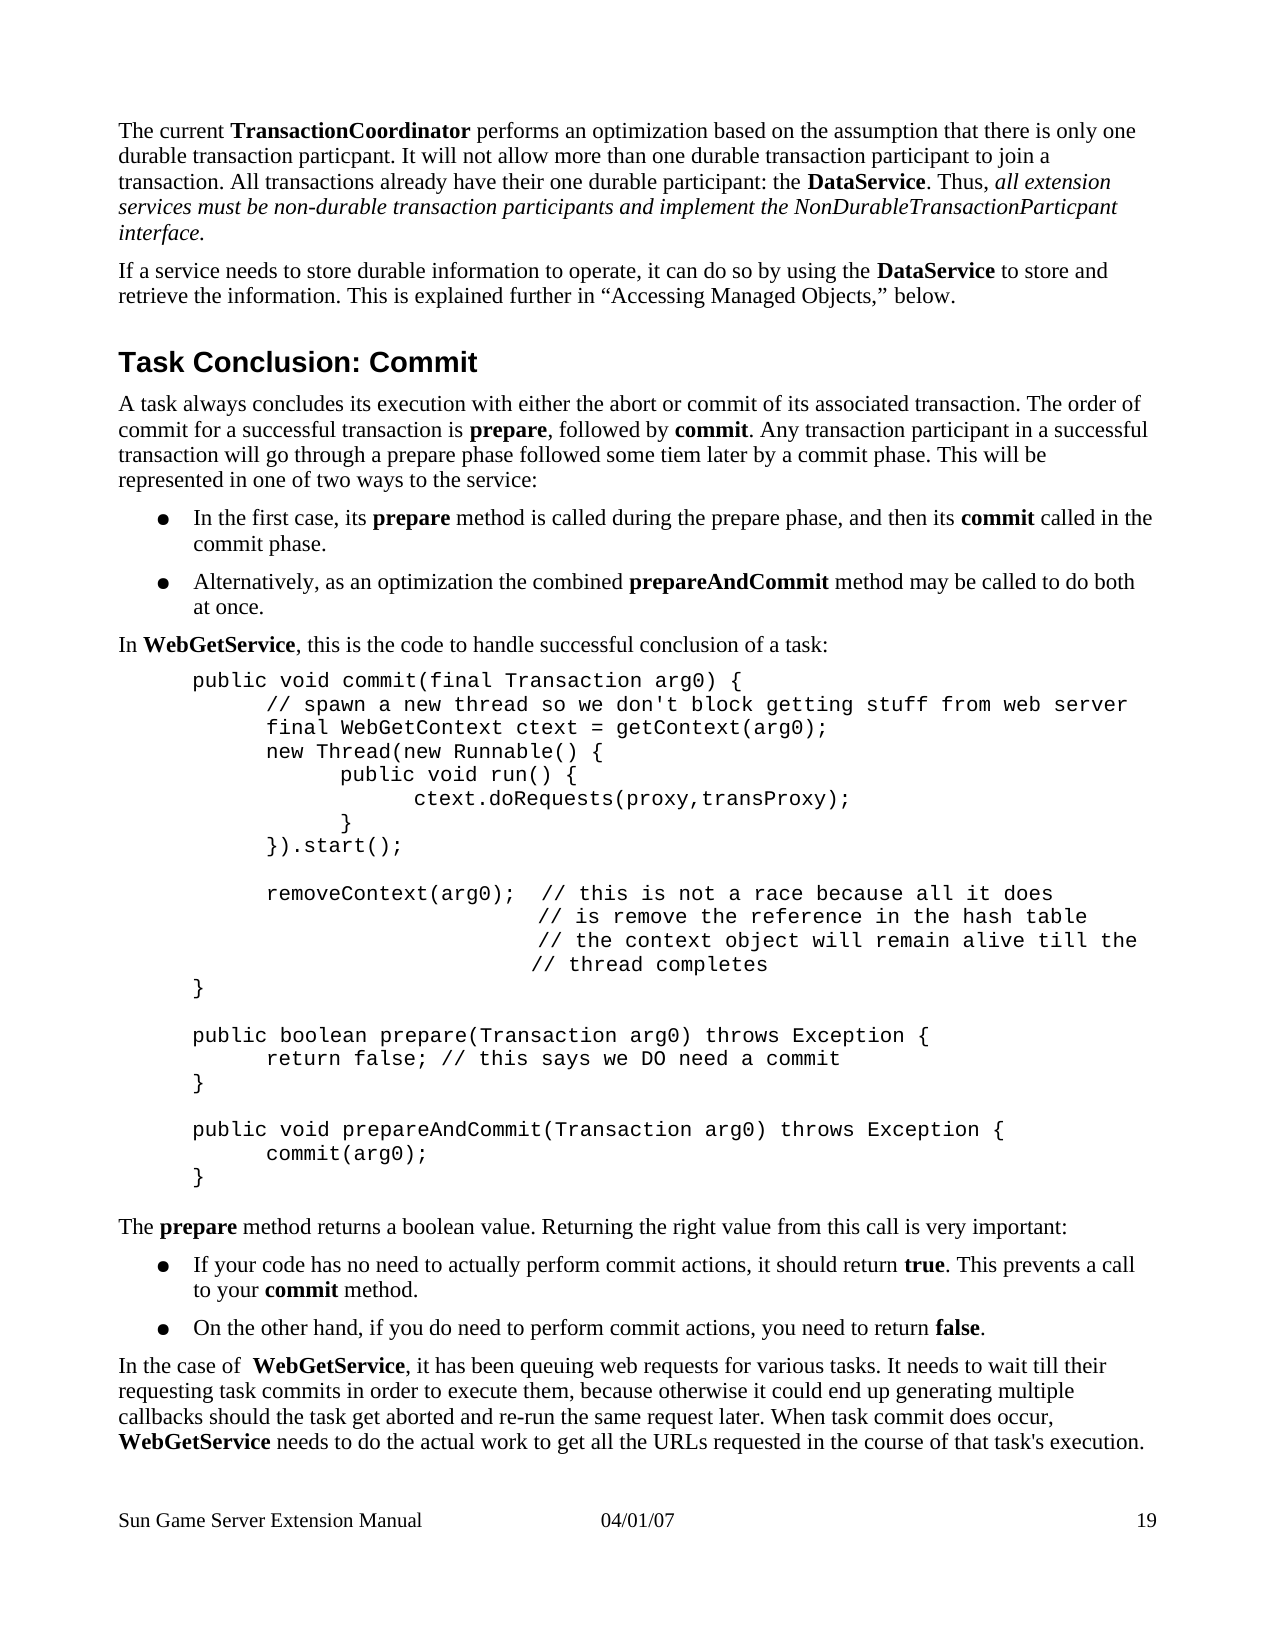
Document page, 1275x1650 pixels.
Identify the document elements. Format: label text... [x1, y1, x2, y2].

text public void run() { [118, 764, 1157, 788]
text A task always concludes its execution with either the abort or commit of its associated transaction. The order of commit for a successful transaction is prepare, followed by commit. Any transaction participant in a successful transaction will go through a prepare phase followed some tiem later by a commit phase. This will be represented in one of two ways to the service: [118, 391, 1157, 493]
text // is remove the reference in the hash table [118, 906, 1157, 930]
text new Thread(new Runnable() { [118, 741, 1157, 764]
text public boolean prepare(Transaction arg0) throws Exception { [118, 1024, 1157, 1048]
text ctext.doRequests(proxy,transProxy); [118, 788, 1157, 812]
text return false; // this says we DO need a commit [118, 1048, 1157, 1072]
list In the first case, its prepare method is called during the prepare phase, and then its commit called in the commit phase. [156, 505, 1157, 556]
text If a service needs to store durable information to operate, it can do so by using the DataService to store and retrieve the information. This is explained further in “Accessing Managed Objects,” below. [118, 258, 1157, 308]
text final WebGetContext ctext = getContext(arg0); [118, 717, 1157, 741]
text public void prepareAndCommit(Transaction arg0) throws Exception { [118, 1119, 1157, 1143]
text In WebGetService, this is the code to handle successful conclusion of a task: [118, 632, 1157, 657]
list If your code has no need to actually perform commit actions, it should return true. This prevents a call to your commit method. [156, 1252, 1157, 1302]
text The prepare method returns a boolean value. Returning the right value from this call is very important: [118, 1214, 1157, 1239]
subtitle Task Conclusion: Commit [118, 346, 1157, 379]
text In the case of WebGetService, it has been queuing web requests for various tasks. It needs to wait till their requesting task commits in order to execute them, because otherwise it could end up generating multiple callbacks should the task get aborted and re-run the same request later. When task commit does occur, WebGetService needs to do the actual work to get all the URLs requested in the course of that task's execution. [118, 1353, 1157, 1454]
text The current TransactionCoordinator performs an optimization based on the assumption that there is only one durable transaction particpant. It will not allow more than one durable transaction participant to join a transaction. All transactions already have their one durable participant: the DataService. Thus, all extension services must be non-durable transaction participants and implement the NonDurableTransactionParticpant interface. [118, 118, 1157, 245]
text public void commit(final Transaction arg0) { [118, 670, 1157, 693]
text } [118, 1072, 1157, 1096]
text // the context object will remain alive till the [118, 930, 1157, 954]
text // spawn a new thread so we don't block getting stuff from web server [118, 693, 1157, 717]
text removeContext(arg0); // this is not a race because all it does [118, 883, 1157, 906]
list On the other hand, if you do need to perform commit actions, you need to return false. [156, 1315, 1157, 1340]
text // thread completes [118, 954, 1157, 977]
text } [118, 812, 1157, 835]
text commit(arg0); [118, 1143, 1157, 1166]
text }).start(); [118, 835, 1157, 859]
list Alternatively, as an optimization the combined prepareAndCommit method may be called to do both at once. [156, 569, 1157, 619]
text } [118, 977, 1157, 1001]
text } [118, 1166, 1157, 1190]
